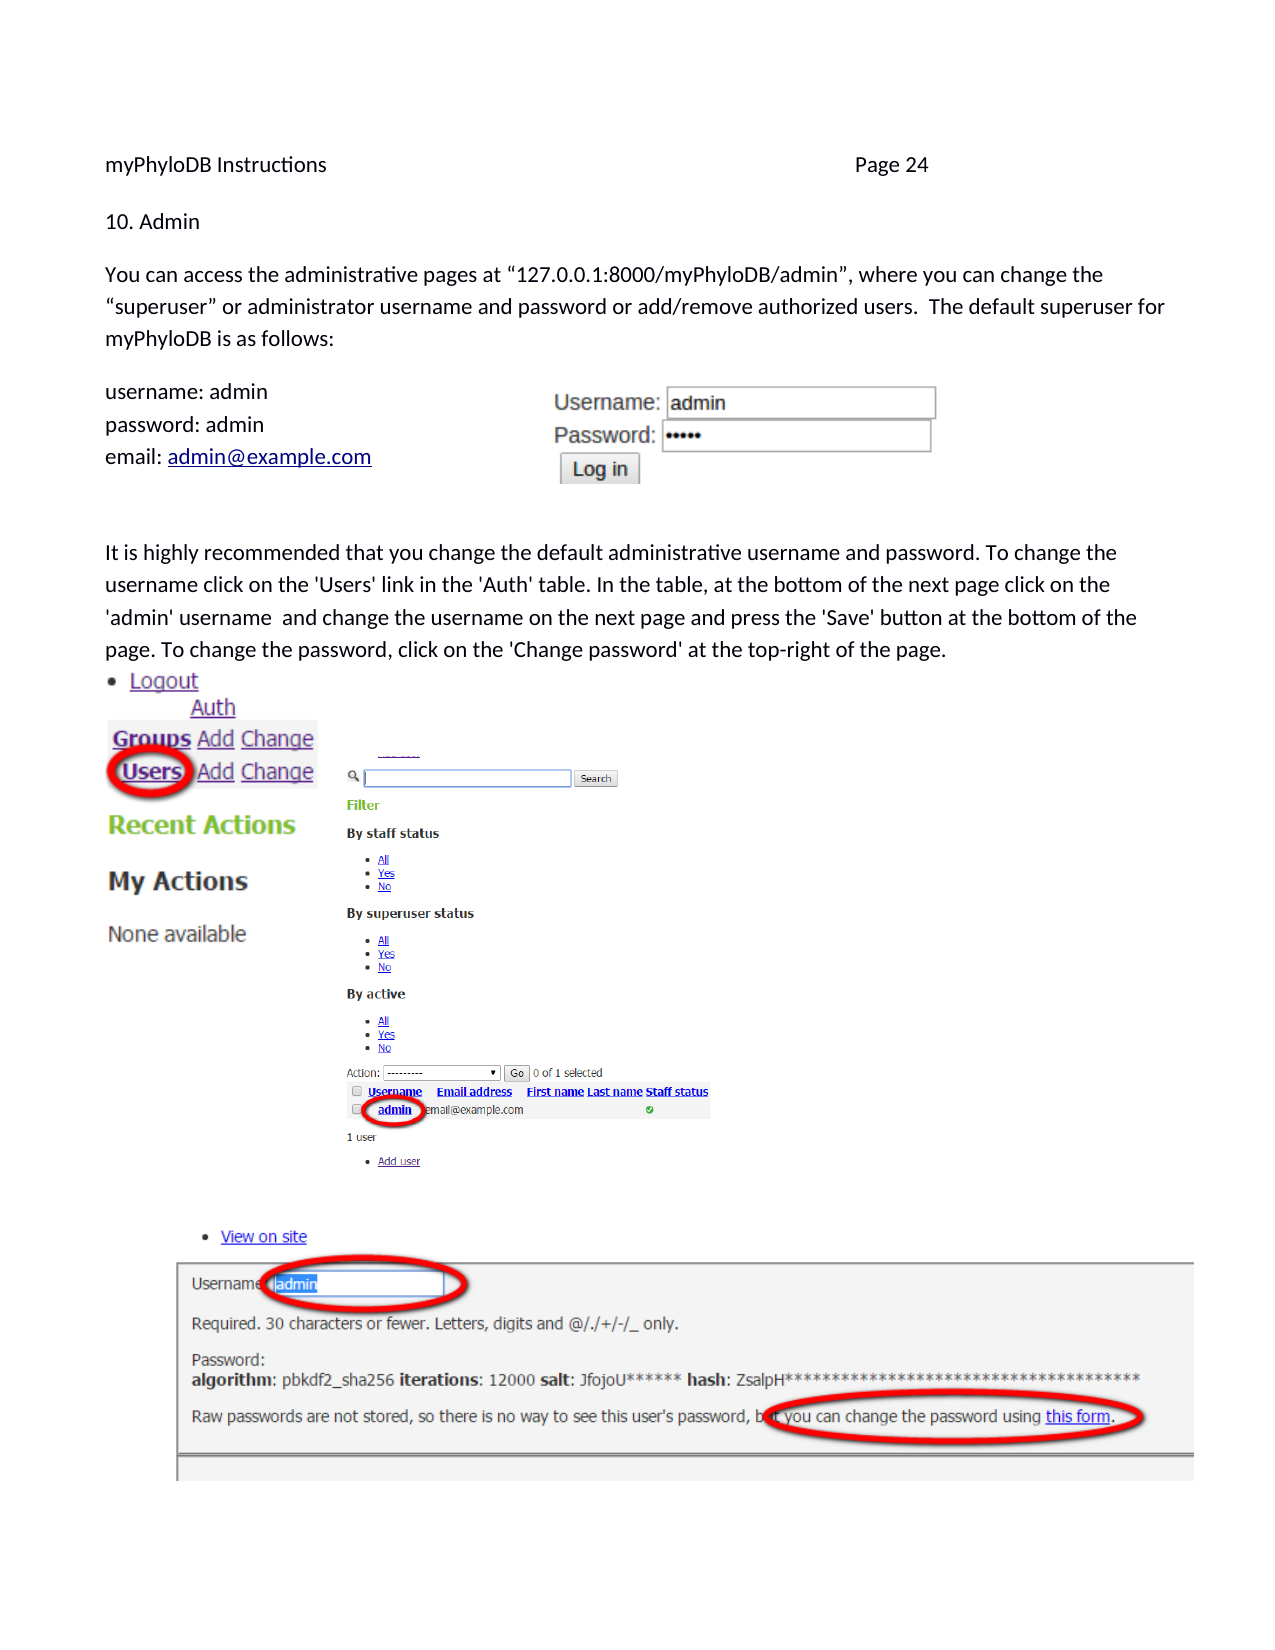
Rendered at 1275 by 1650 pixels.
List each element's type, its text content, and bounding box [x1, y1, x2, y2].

text [946, 442, 1170, 470]
text 10. Admin [105, 207, 1170, 235]
text username: admin [105, 377, 1170, 406]
picture [173, 1227, 1194, 1481]
text [946, 410, 1170, 438]
text You can access the administrative pages at “127.0.0.1:8000/myPhyloDB/admin”, where you can change the “superuser” or administrator username and password or add/remove authorized users. The default superuser for myPhyloDB is as follows: [105, 260, 1170, 352]
picture [344, 756, 711, 1172]
text email: admin@example.com [105, 442, 551, 470]
text It is highly recommended that you change the default administrative username and password. To change the username click on the 'Users' link in the 'Auth' table. In the table, at the bottom of the next page click on the 'admin' username and change the username on the next page and press the 'Save' button at the bottom of the page. To change the password, click on the 'Change password' at the top-right of the page. [105, 538, 1170, 663]
picture [105, 667, 340, 964]
picture [551, 385, 946, 484]
text password: admin [105, 410, 551, 438]
